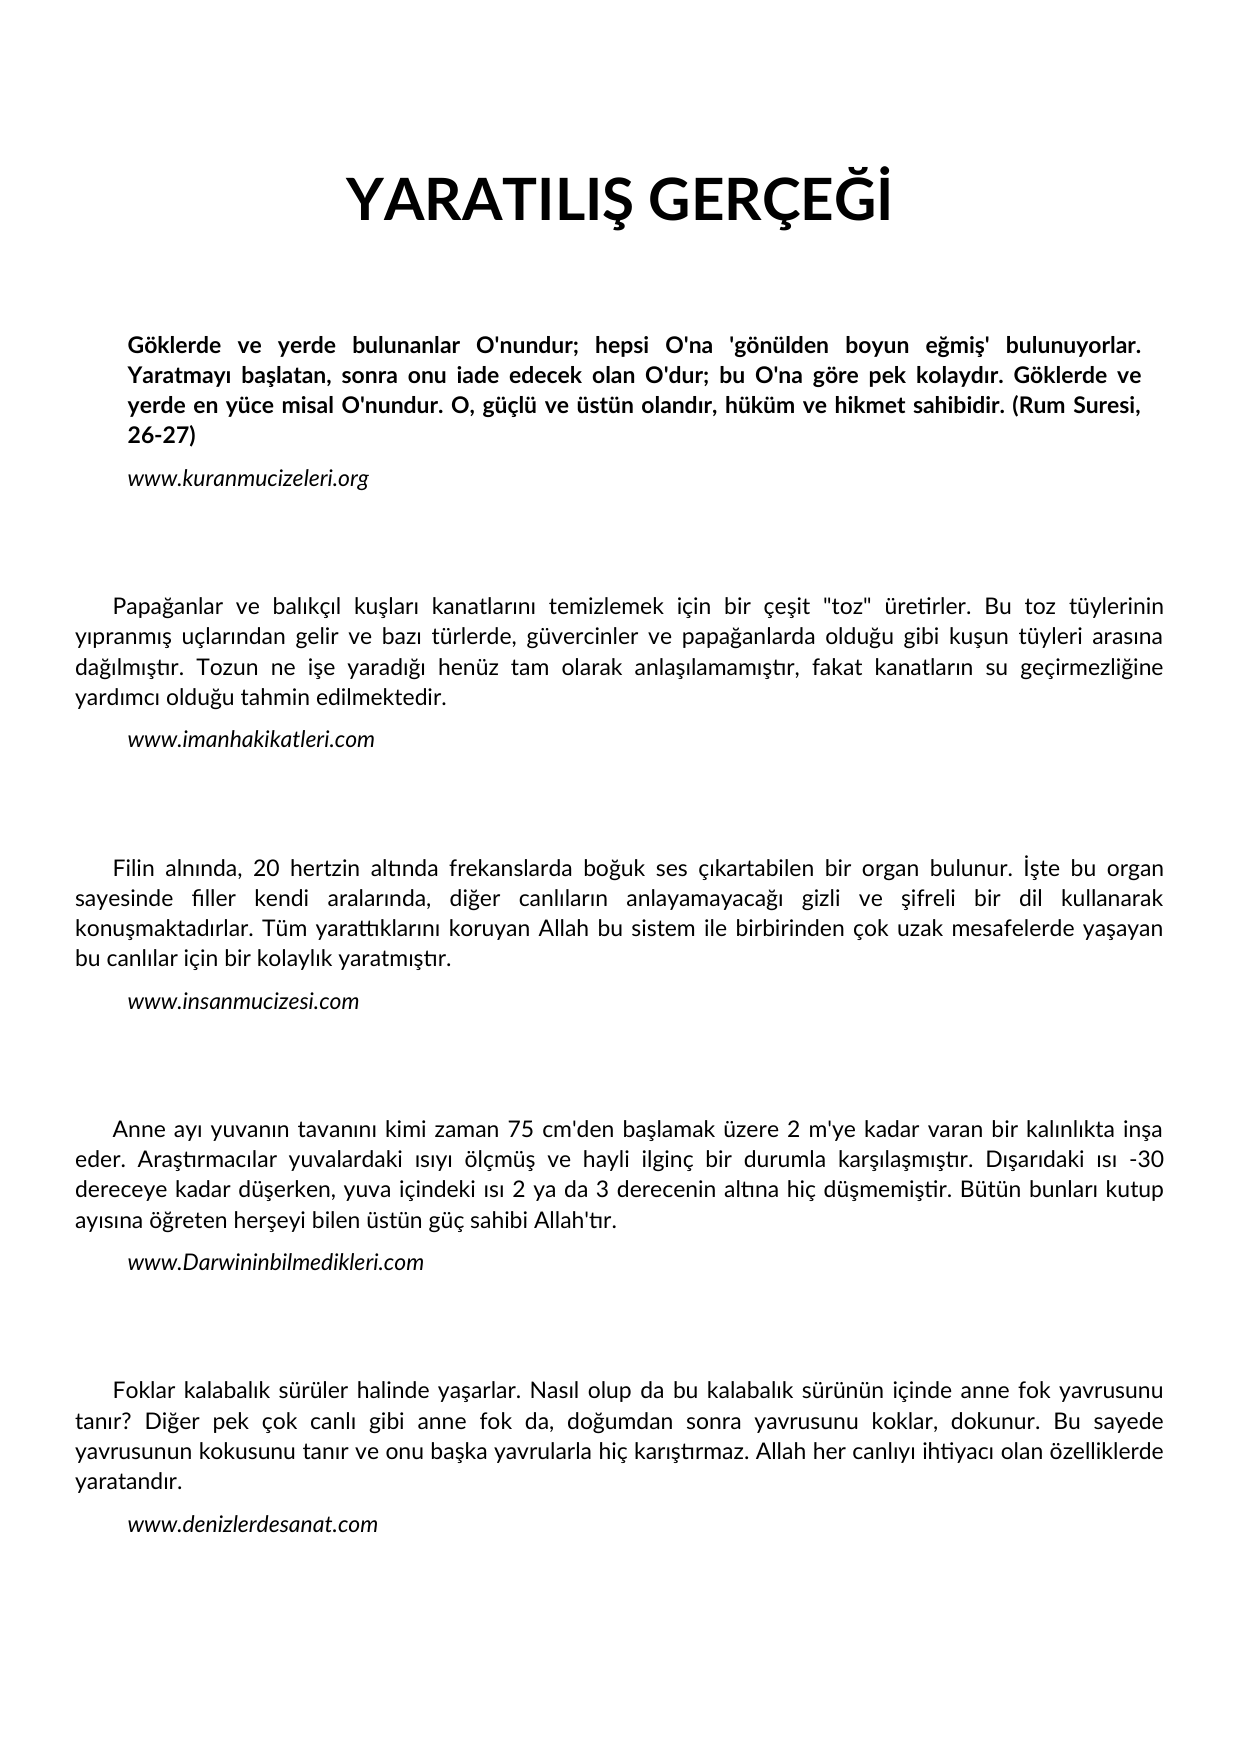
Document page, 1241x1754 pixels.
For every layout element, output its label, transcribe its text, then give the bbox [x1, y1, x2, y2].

subtitle YARATILIŞ GERÇEĞİ [75, 162, 1165, 232]
text www.insanmucizesi.com [127, 987, 1143, 1014]
text Göklerde ve yerde bulunanlar O'nundur; hepsi O'na 'gönülden boyun eğmiş' bulunuyorlar. Yaratmayı başlatan, sonra onu iade edecek olan O'dur; bu O'na göre pek kolaydır. Göklerde ve yerde en yüce misal O'nundur. O, güçlü ve üstün olandır, hüküm ve hikmet sahibidir. (Rum Suresi, 26-27) [127, 330, 1143, 448]
text Papağanlar ve balıkçıl kuşları kanatlarını temizlemek için bir çeşit "toz" üretirler. Bu toz tüylerinin yıpranmış uçlarından gelir ve bazı türlerde, güvercinler ve papağanlarda olduğu gibi kuşun tüyleri arasına dağılmıştır. Tozun ne işe yaradığı henüz tam olarak anlaşılamamıştır, fakat kanatların su geçirmezliğine yardımcı olduğu tahmin edilmektedir. [75, 592, 1165, 710]
text www.Darwininbilmedikleri.com [127, 1248, 1143, 1276]
text Anne ayı yuvanın tavanını kimi zaman 75 cm'den başlamak üzere 2 m'ye kadar varan bir kalınlıkta inşa eder. Araştırmacılar yuvalardaki ısıyı ölçmüş ve hayli ilginç bir durumla karşılaşmıştır. Dışarıdaki ısı -30 dereceye kadar düşerken, yuva içindeki ısı 2 ya da 3 derecenin altına hiç düşmemiştir. Bütün bunları kutup ayısına öğreten herşeyi bilen üstün güç sahibi Allah'tır. [75, 1115, 1165, 1233]
text www.denizlerdesanat.com [127, 1509, 1143, 1537]
text Foklar kalabalık sürüler halinde yaşarlar. Nasıl olup da bu kalabalık sürünün içinde anne fok yavrusunu tanır? Diğer pek çok canlı gibi anne fok da, doğumdan sonra yavrusunu koklar, dokunur. Bu sayede yavrusunun kokusunu tanır ve onu başka yavrularla hiç karıştırmaz. Allah her canlıyı ihtiyacı olan özelliklerde yaratandır. [75, 1376, 1165, 1494]
text www.kuranmucizeleri.org [127, 464, 1143, 491]
text www.imanhakikatleri.com [127, 725, 1143, 753]
text Filin alnında, 20 hertzin altında frekanslarda boğuk ses çıkartabilen bir organ bulunur. İşte bu organ sayesinde filler kendi aralarında, diğer canlıların anlayamayacağı gizli ve şifreli bir dil kullanarak konuşmaktadırlar. Tüm yarattıklarını koruyan Allah bu sistem ile birbirinden çok uzak mesafelerde yaşayan bu canlılar için bir kolaylık yaratmıştır. [75, 853, 1165, 971]
